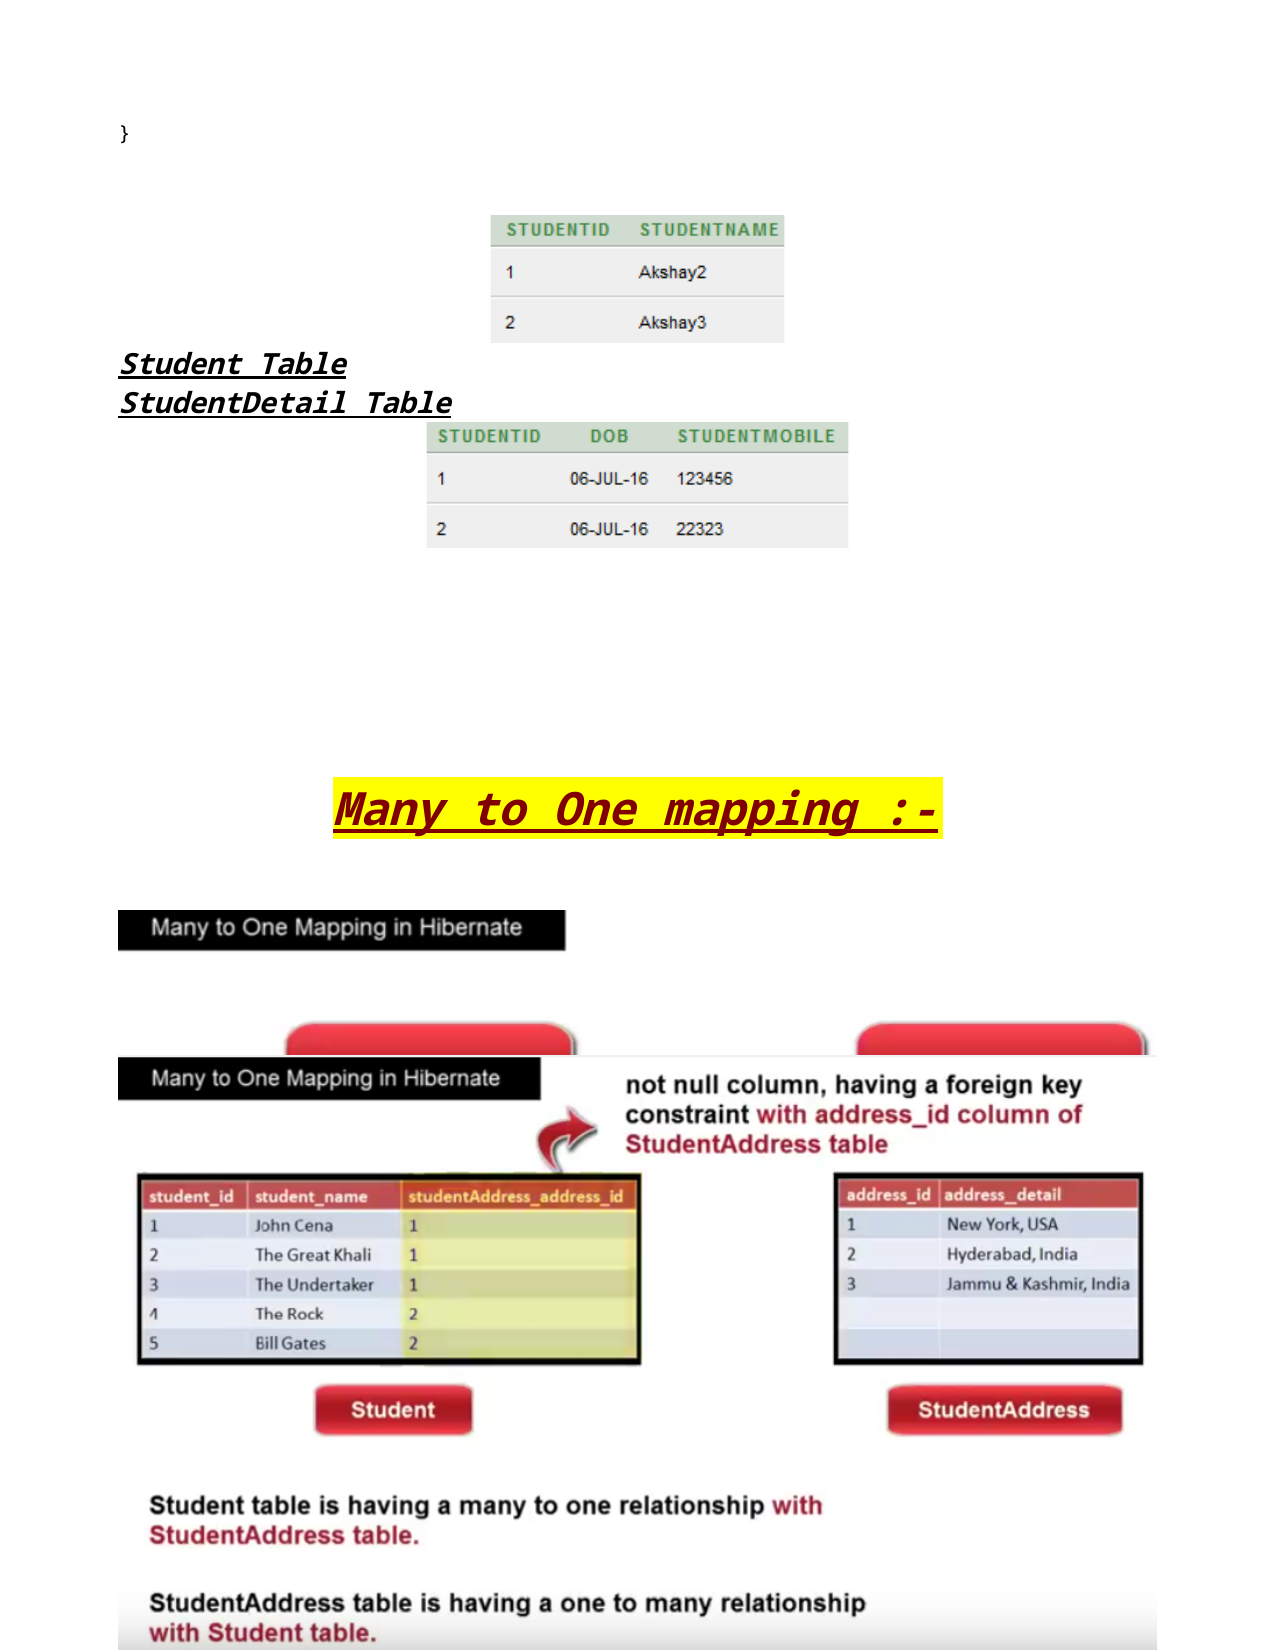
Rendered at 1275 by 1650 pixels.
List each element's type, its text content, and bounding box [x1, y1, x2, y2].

picture [118, 910, 1157, 1650]
text StudentDetail Table [118, 383, 1157, 422]
text } [118, 118, 1157, 147]
picture [490, 215, 785, 343]
text Student Table [118, 186, 1157, 383]
text Many to One mapping :- [118, 777, 1157, 839]
picture [426, 422, 849, 548]
